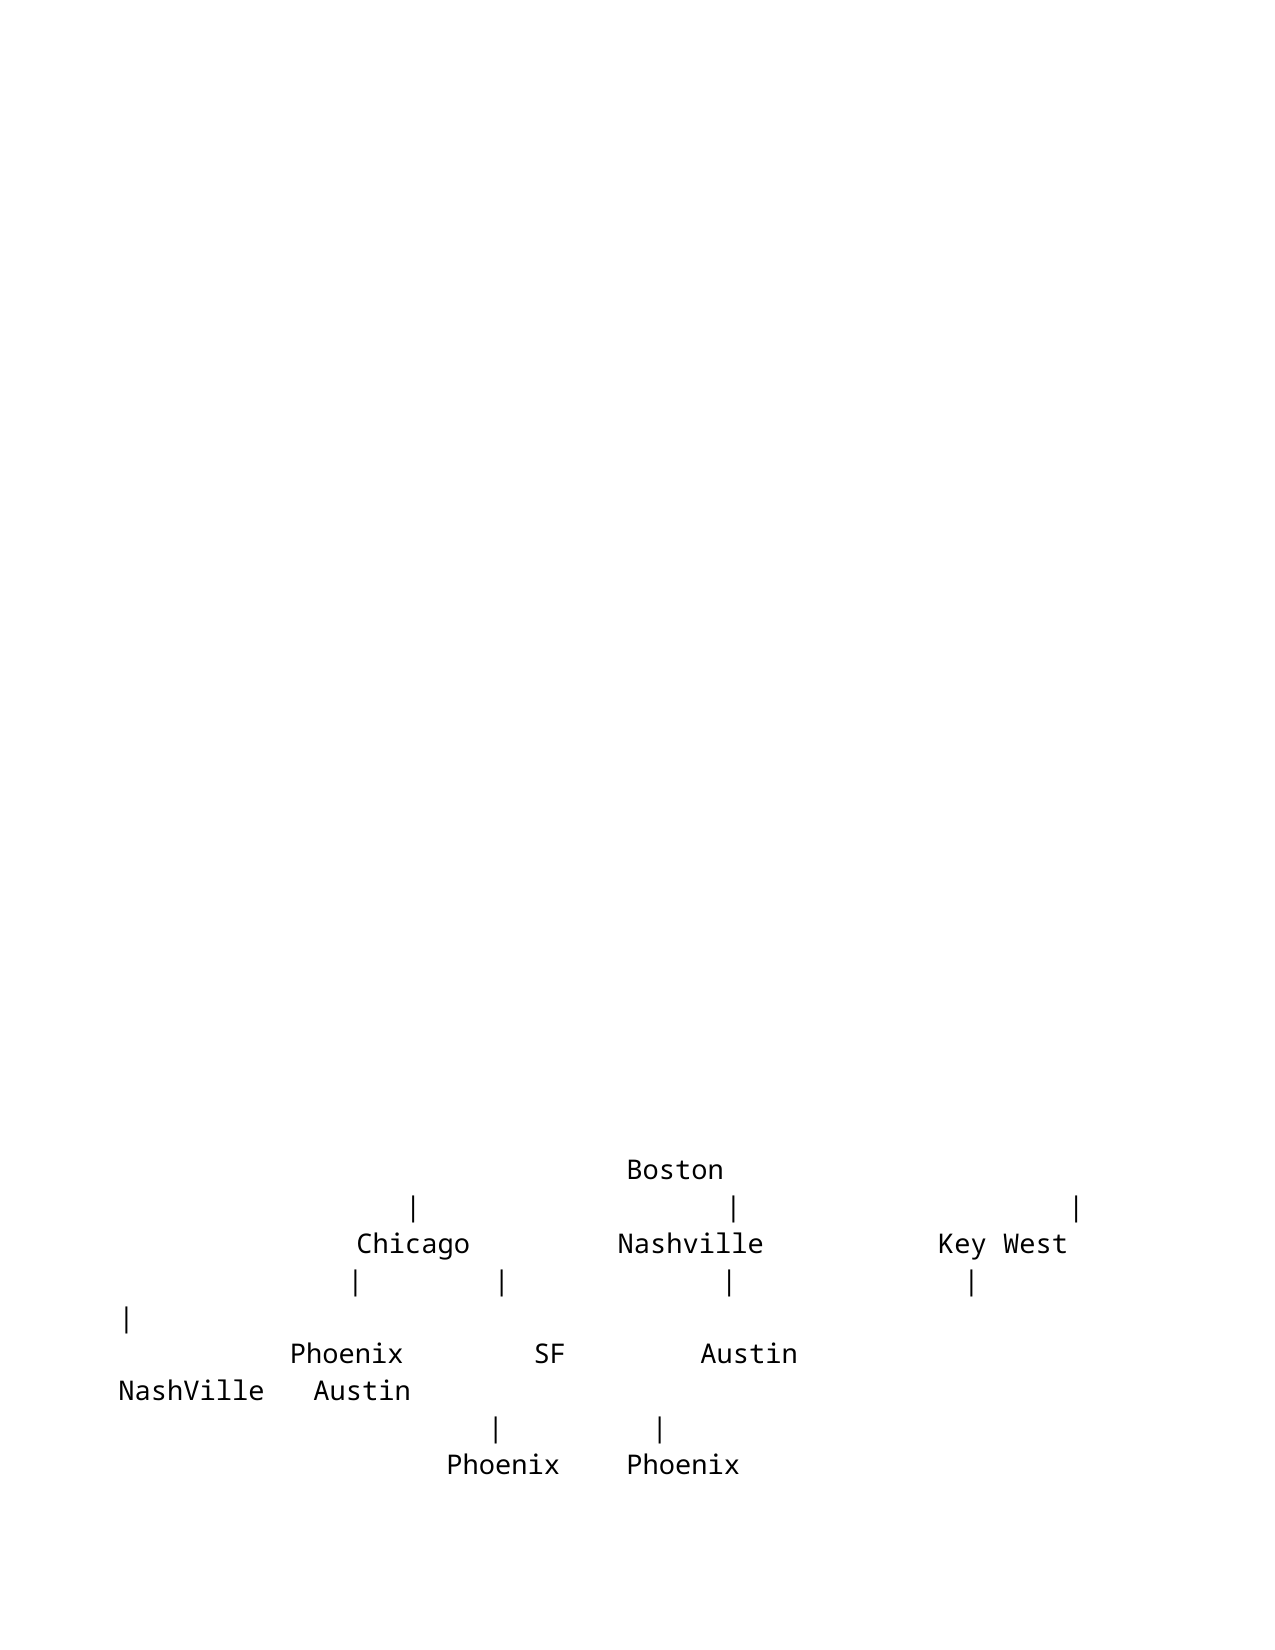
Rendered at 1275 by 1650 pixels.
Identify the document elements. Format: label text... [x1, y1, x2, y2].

text | | [118, 1409, 1157, 1446]
text | | | | | [118, 1261, 1157, 1335]
text | | | [118, 1187, 1157, 1224]
text Boston [118, 1151, 1157, 1187]
text Phoenix SF Austin NashVille Austin [118, 1335, 1157, 1409]
text Chicago Nashville Key West [118, 1224, 1157, 1261]
text Phoenix Phoenix [118, 1446, 1157, 1482]
